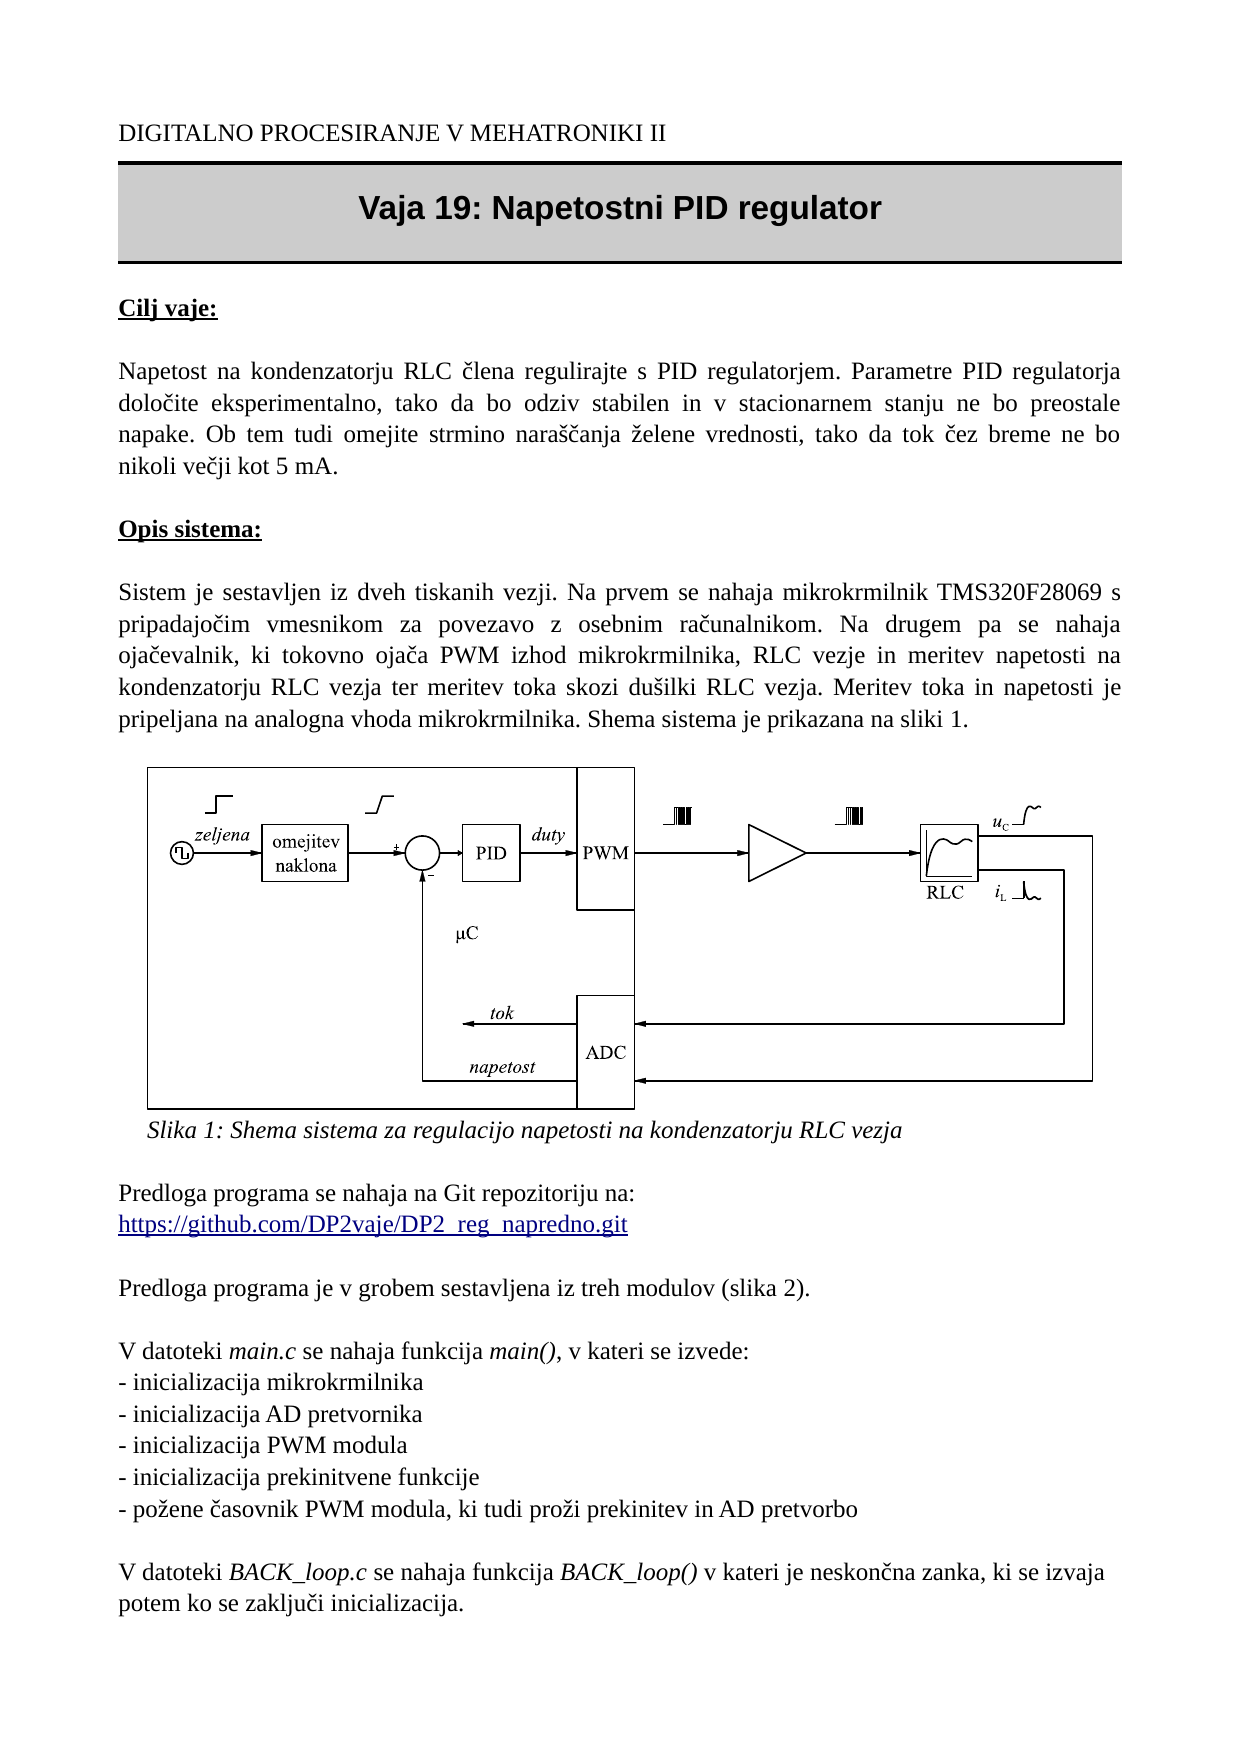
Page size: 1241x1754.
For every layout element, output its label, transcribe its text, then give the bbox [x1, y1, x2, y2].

text [635, 779, 1093, 852]
text Sistem je sestavljen iz dveh tiskanih vezji. Na prvem se nahaja mikrokrmilnik TMS320F28069 s pripadajočim vmesnikom za povezavo z osebnim računalnikom. Na drugem pa se nahaja ojačevalnik, ki tokovno ojača PWM izhod mikrokrmilnika, RLC vezje in meritev napetosti na kondenzatorju RLC vezja ter meritev toka skozi dušilki RLC vezja. Meritev toka in napetosti je pripeljana na analogna vhoda mikrokrmilnika. Shema sistema je prikazana na sliki 1. [118, 577, 1122, 732]
text Opis sistema: [118, 514, 1122, 543]
text - požene časovnik PWM modula, ki tudi proži prekinitev in AD pretvorbo [118, 1494, 1122, 1522]
text [578, 996, 634, 1108]
text - inicializacija AD pretvornika [118, 1399, 1122, 1428]
text V datoteki main.c se nahaja funkcija main(), v kateri se izvede: [118, 1336, 1122, 1364]
text - inicializacija prekinitvene funkcije [118, 1462, 1122, 1491]
text [423, 854, 634, 1080]
text V datoteki BACK_loop.c se nahaja funkcija BACK_loop() v kateri je neskončna zanka, ki se izvaja potem ko se zaključi inicializacija. [118, 1557, 1122, 1617]
text [148, 779, 576, 1108]
text [921, 825, 977, 881]
text Cilj vaje: [118, 293, 1122, 322]
text [578, 779, 634, 909]
text [635, 837, 1092, 1080]
text Slika 1: Shema sistema za regulacijo napetosti na kondenzatorju RLC vezja [147, 1082, 1093, 1144]
text Napetost na kondenzatorju RLC člena regulirajte s PID regulatorjem. Parametre PID regulatorja določite eksperimentalno, tako da bo odziv stabilen in v stacionarnem stanju ne bo preostale napake. Ob tem tudi omejite strmino naraščanja želene vrednosti, tako da tok čez breme ne bo nikoli večji kot 5 mA. [118, 356, 1122, 480]
text Predloga programa je v grobem sestavljena iz treh modulov (slika 2). [118, 1273, 1122, 1301]
text - inicializacija PWM modula [118, 1431, 1122, 1459]
text - inicializacija mikrokrmilnika [118, 1367, 1122, 1396]
text Predloga programa se nahaja na Git repozitoriju na: https://github.com/DP2vaje/DP2_reg_napredno.git [118, 1178, 1122, 1238]
text [750, 827, 802, 879]
